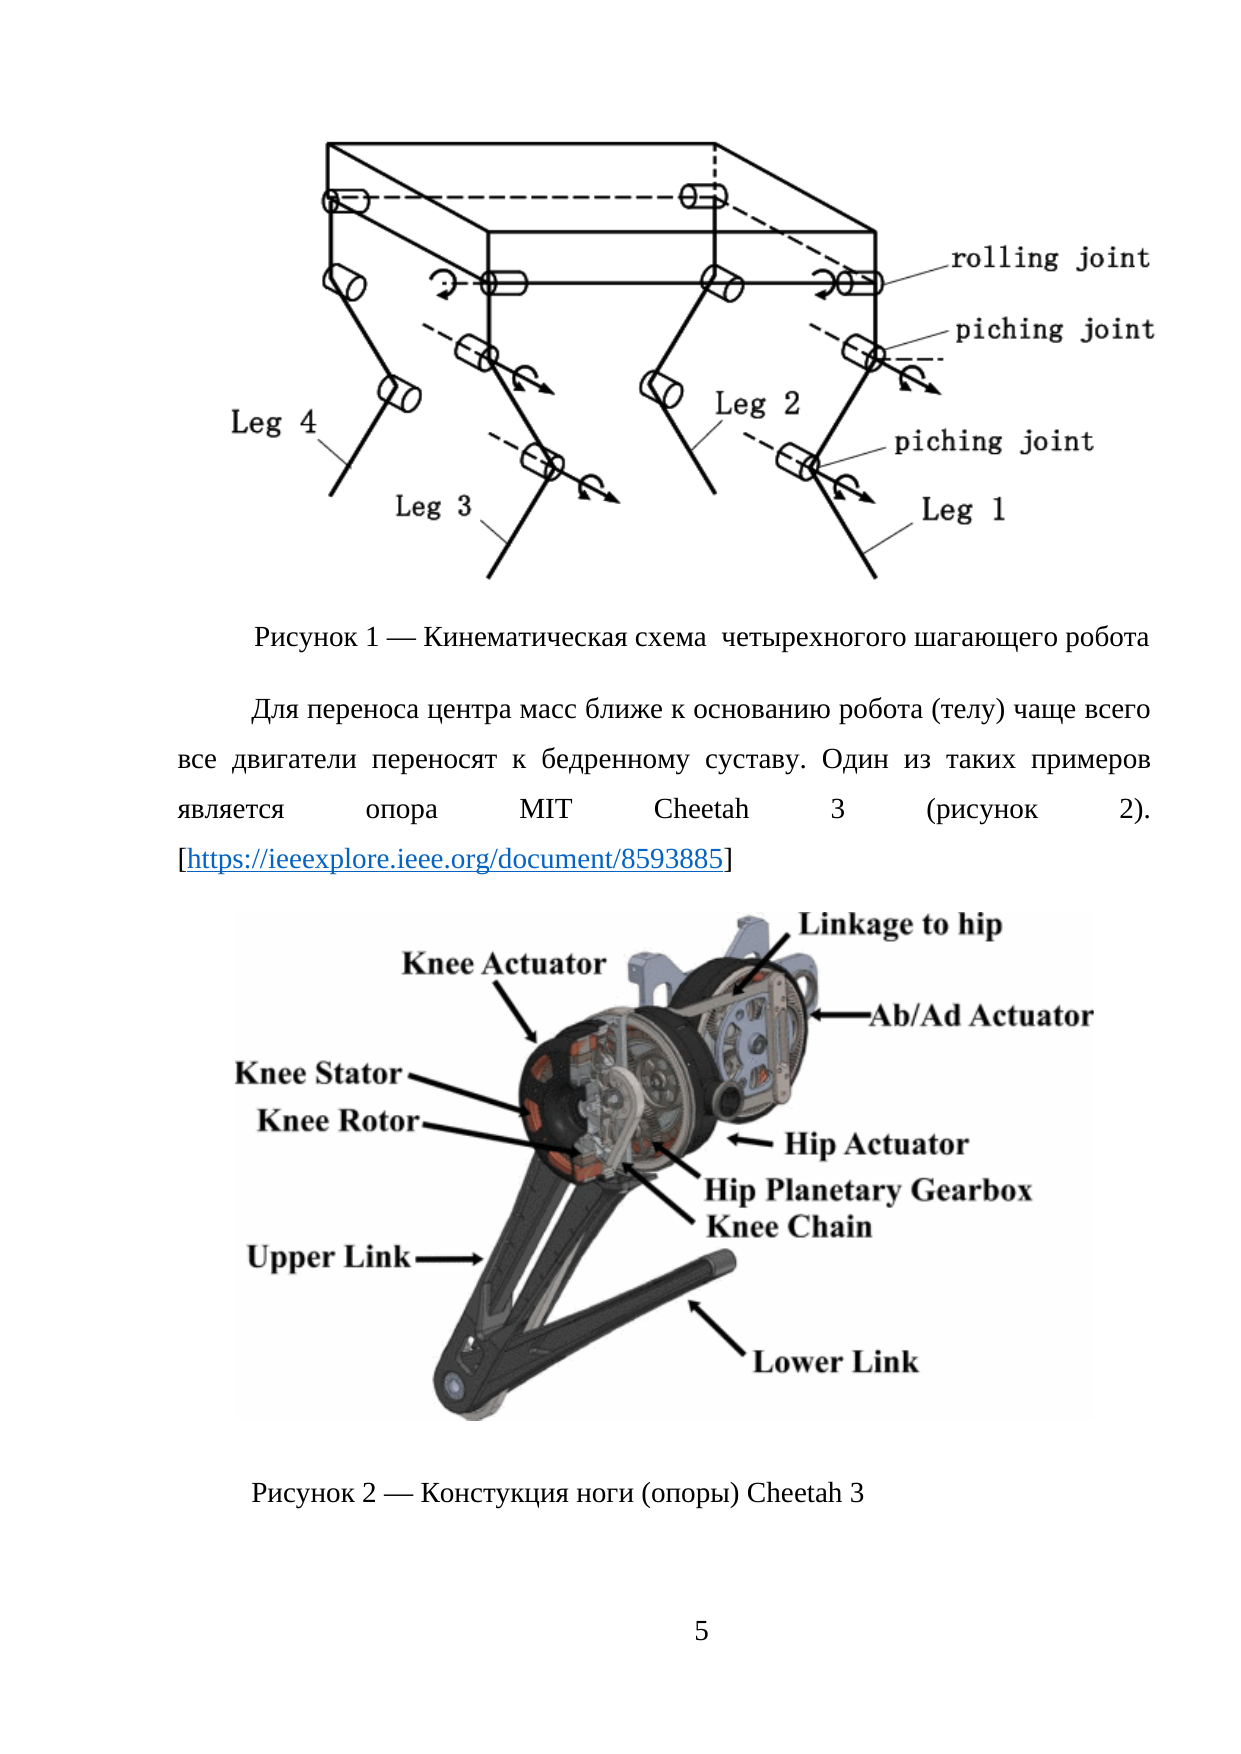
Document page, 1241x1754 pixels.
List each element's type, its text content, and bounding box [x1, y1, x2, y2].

picture [143, 127, 1186, 603]
list [215, 118, 1152, 127]
list Рисунок 1 — Кинематическая схема четырехногого шагающего робота [215, 603, 1152, 653]
text Для переноса центра масс ближе к основанию робота (телу) чаще всего все двигатели переносят к бедренному суставу. Один из таких примеров является опора MIT Cheetah 3 (рисунок 2). [https://ieeexplore.ieee.org/document/8593885] [177, 691, 1152, 875]
text Рисунок 2 — Констукция ноги (опоры) Cheetah 3 [177, 913, 1152, 1508]
picture [234, 912, 1094, 1421]
